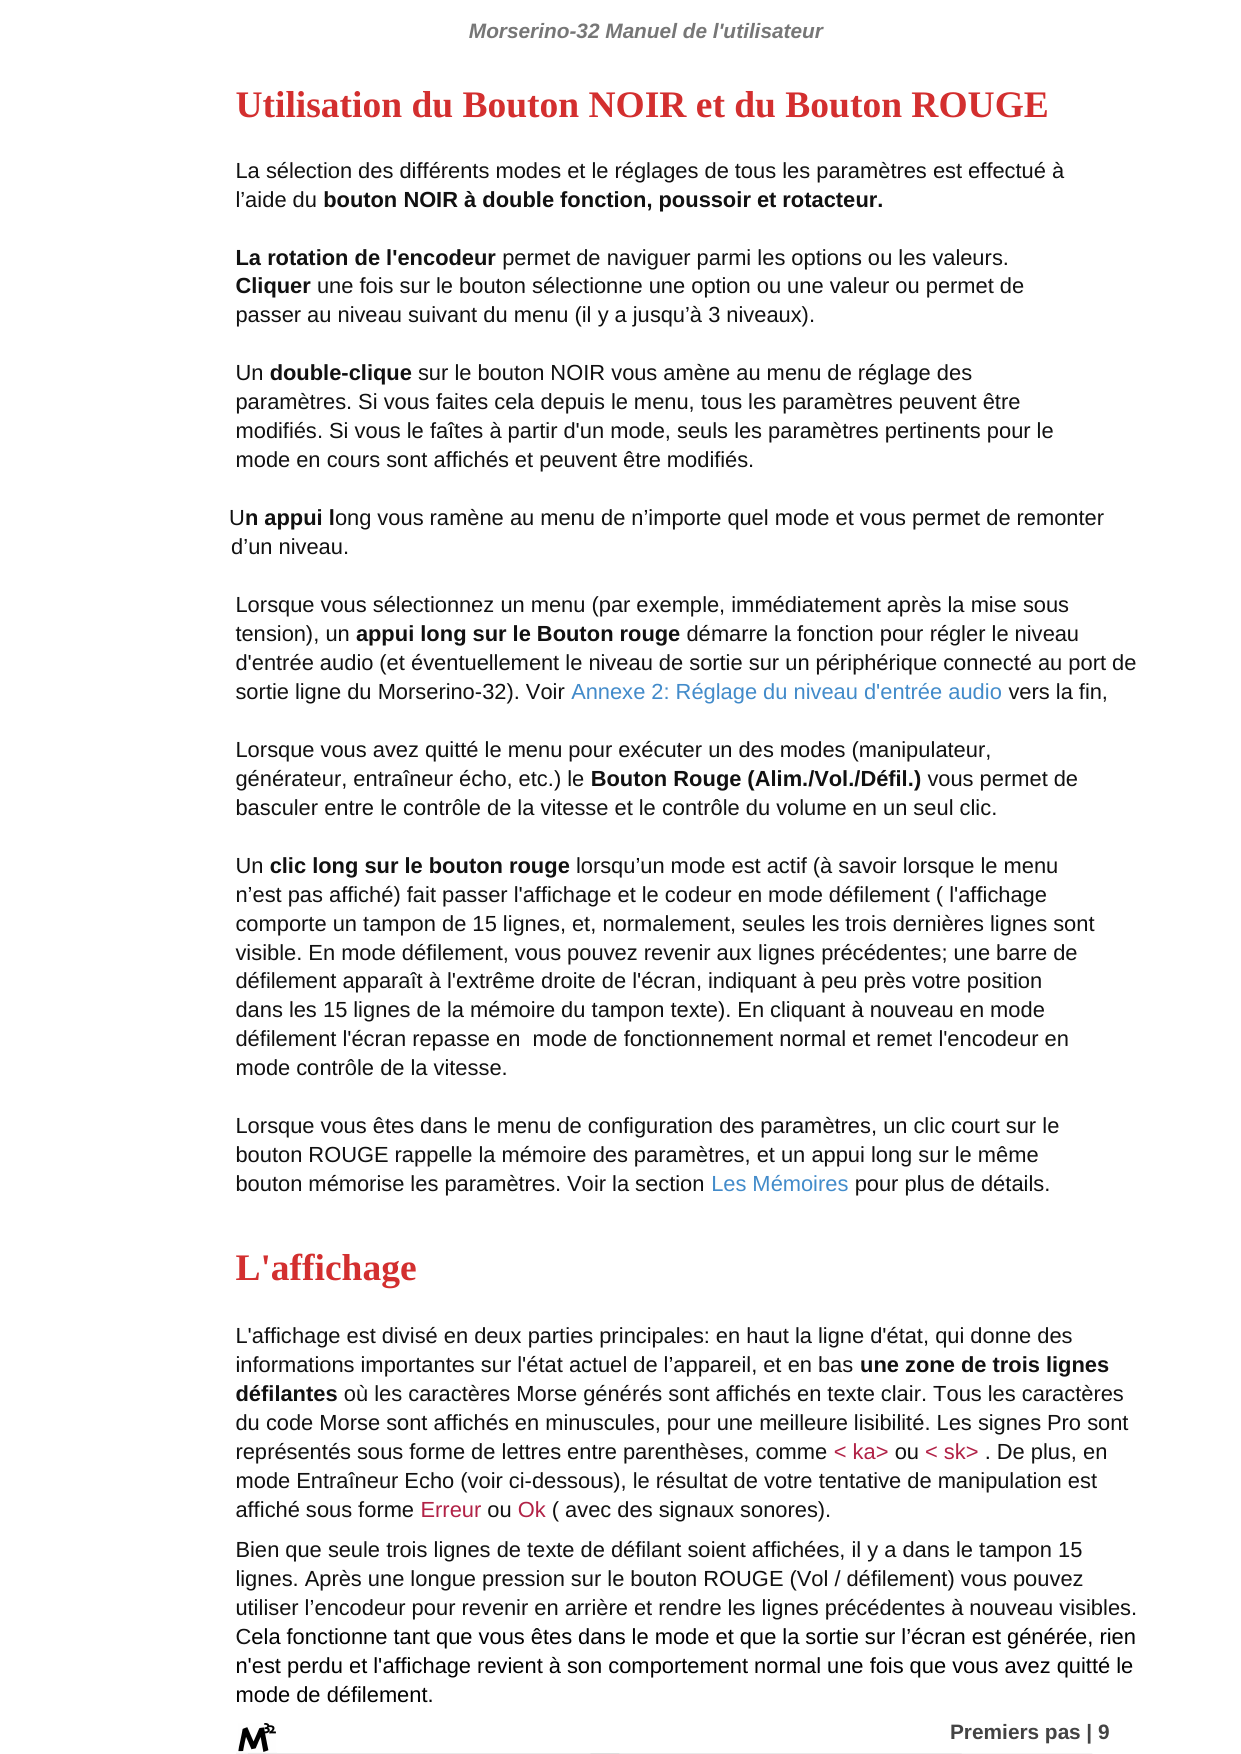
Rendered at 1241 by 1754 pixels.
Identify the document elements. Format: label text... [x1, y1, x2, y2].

text Morserino-32 Manuel de l'utilisateur [150, 19, 1144, 43]
text tension), un appui long sur le Bouton rouge démarre la fonction pour régler le niveau d'entrée audio (et éventuellement le niveau de sortie sur un périphérique connecté au port de sortie ligne du Morserino-32). Voir Annexe 2: Réglage du niveau d'entrée audio vers la fin, [235, 621, 1139, 704]
text Lorsque vous sélectionnez un menu (par exemple, immédiatement après la mise sous [235, 592, 1139, 617]
text Un double-clique sur le bouton NOIR vous amène au menu de réglage des paramètres. Si vous faites cela depuis le menu, tous les paramètres peuvent être modifiés. Si vous le faîtes à partir d'un mode, seuls les paramètres pertinents pour le mode en cours sont affichés et peuvent être modifiés. [235, 360, 1083, 472]
text Bien que seule trois lignes de texte de défilant soient affichées, il y a dans le tampon 15 lignes. Après une longue pression sur le bouton ROUGE (Vol / défilement) vous pouvez utiliser l’encodeur pour revenir en arrière et rendre les lignes précédentes à nouveau visibles. Cela fonctionne tant que vous êtes dans le mode et que la sortie sur l’écran est générée, rien n'est perdu et l'affichage revient à son comportement normal une fois que vous avez quitté le mode de défilement. [235, 1537, 1139, 1707]
text Utilisation du Bouton NOIR et du Bouton ROUGE [235, 88, 1139, 124]
text Premiers pas | 9 [950, 1723, 1139, 1744]
text La sélection des différents modes et le réglages de tous les paramètres est effectué à l’aide du bouton NOIR à double fonction, poussoir et rotacteur. [235, 157, 1112, 212]
text Un clic long sur le bouton rouge lorsqu’un mode est actif (à savoir lorsque le menu n’est pas affiché) fait passer l'affichage et le codeur en mode défilement ( l'affichage comporte un tampon de 15 lignes, et, normalement, seules les trois dernières lignes sont visible. En mode défilement, vous pouvez revenir aux lignes précédentes; une barre de défilement apparaît à l'extrême droite de l'écran, indiquant à peu près votre position dans les 15 lignes de la mémoire du tampon texte). En cliquant à nouveau en mode défilement l'écran repasse en mode de fonctionnement normal et remet l'encodeur en mode contrôle de la vitesse. [235, 852, 1096, 1080]
text La rotation de l'encodeur permet de naviguer parmi les options ou les valeurs. Cliquer une fois sur le bouton sélectionne une option ou une valeur ou permet de passer au niveau suivant du menu (il y a jusqu’à 3 niveaux). [235, 244, 1079, 327]
text Lorsque vous êtes dans le menu de configuration des paramètres, un clic court sur le bouton ROUGE rappelle la mémoire des paramètres, et un appui long sur le même bouton mémorise les paramètres. Voir la section Les Mémoires pour plus de détails. [235, 1113, 1100, 1196]
text L'affichage [235, 1248, 1139, 1289]
text Lorsque vous avez quitté le menu pour exécuter un des modes (manipulateur, générateur, entraîneur écho, etc.) le Bouton Rouge (Alim./Vol./Défil.) vous permet de basculer entre le contrôle de la vitesse et le contrôle du volume en un seul clic. [235, 737, 1100, 820]
text Un appui long vous ramène au menu de n’importe quel mode et vous permet de remonter d’un niveau. [150, 505, 1133, 559]
text L'affichage est divisé en deux parties principales: en haut la ligne d'état, qui donne des informations importantes sur l'état actuel de l’appareil, et en bas une zone de trois lignes défilantes où les caractères Morse générés sont affichés en texte clair. Tous les caractères du code Morse sont affichés en minuscules, pour une meilleure lisibilité. Les signes Pro sont représentés sous forme de lettres entre parenthèses, comme < ka> ou < sk> . De plus, en mode Entraîneur Echo (voir ci-dessous), le résultat de votre tentative de manipulation est affiché sous forme Erreur ou Ok ( avec des signaux sonores). [235, 1323, 1139, 1522]
